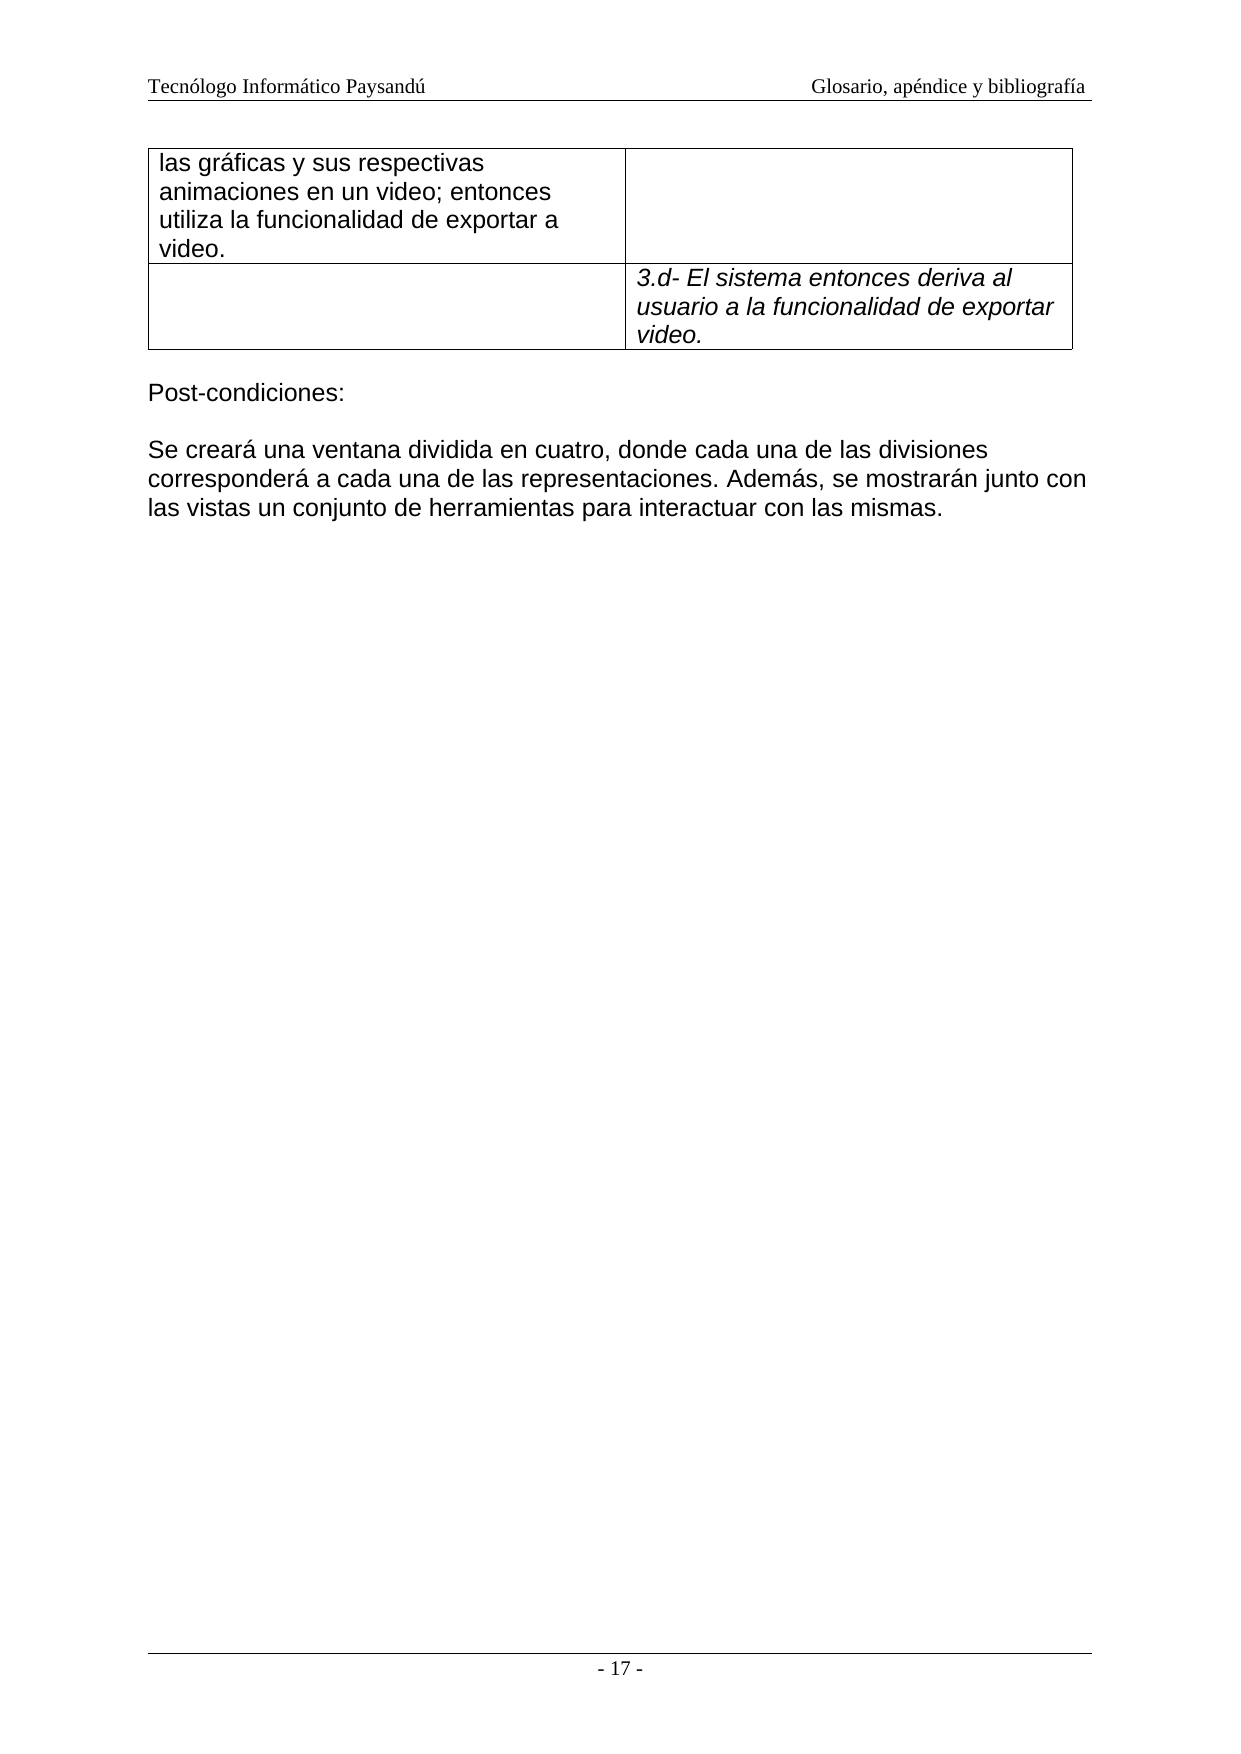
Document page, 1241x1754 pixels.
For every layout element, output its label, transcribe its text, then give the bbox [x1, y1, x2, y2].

table_cell [149, 264, 625, 349]
table_cell 3.d- El sistema entonces deriva al usuario a la funcionalidad de exportar video. [626, 264, 1072, 349]
table_cell las gráficas y sus respectivas animaciones en un video; entonces utiliza la funcionalidad de exportar a video. [149, 149, 625, 263]
text Post-condiciones: [148, 378, 1092, 407]
text Se creará una ventana dividida en cuatro, donde cada una de las divisiones corresponderá a cada una de las representaciones. Además, se mostrarán junto con las vistas un conjunto de herramientas para interactuar con las mismas. [148, 436, 1092, 522]
table_cell [626, 149, 1072, 263]
